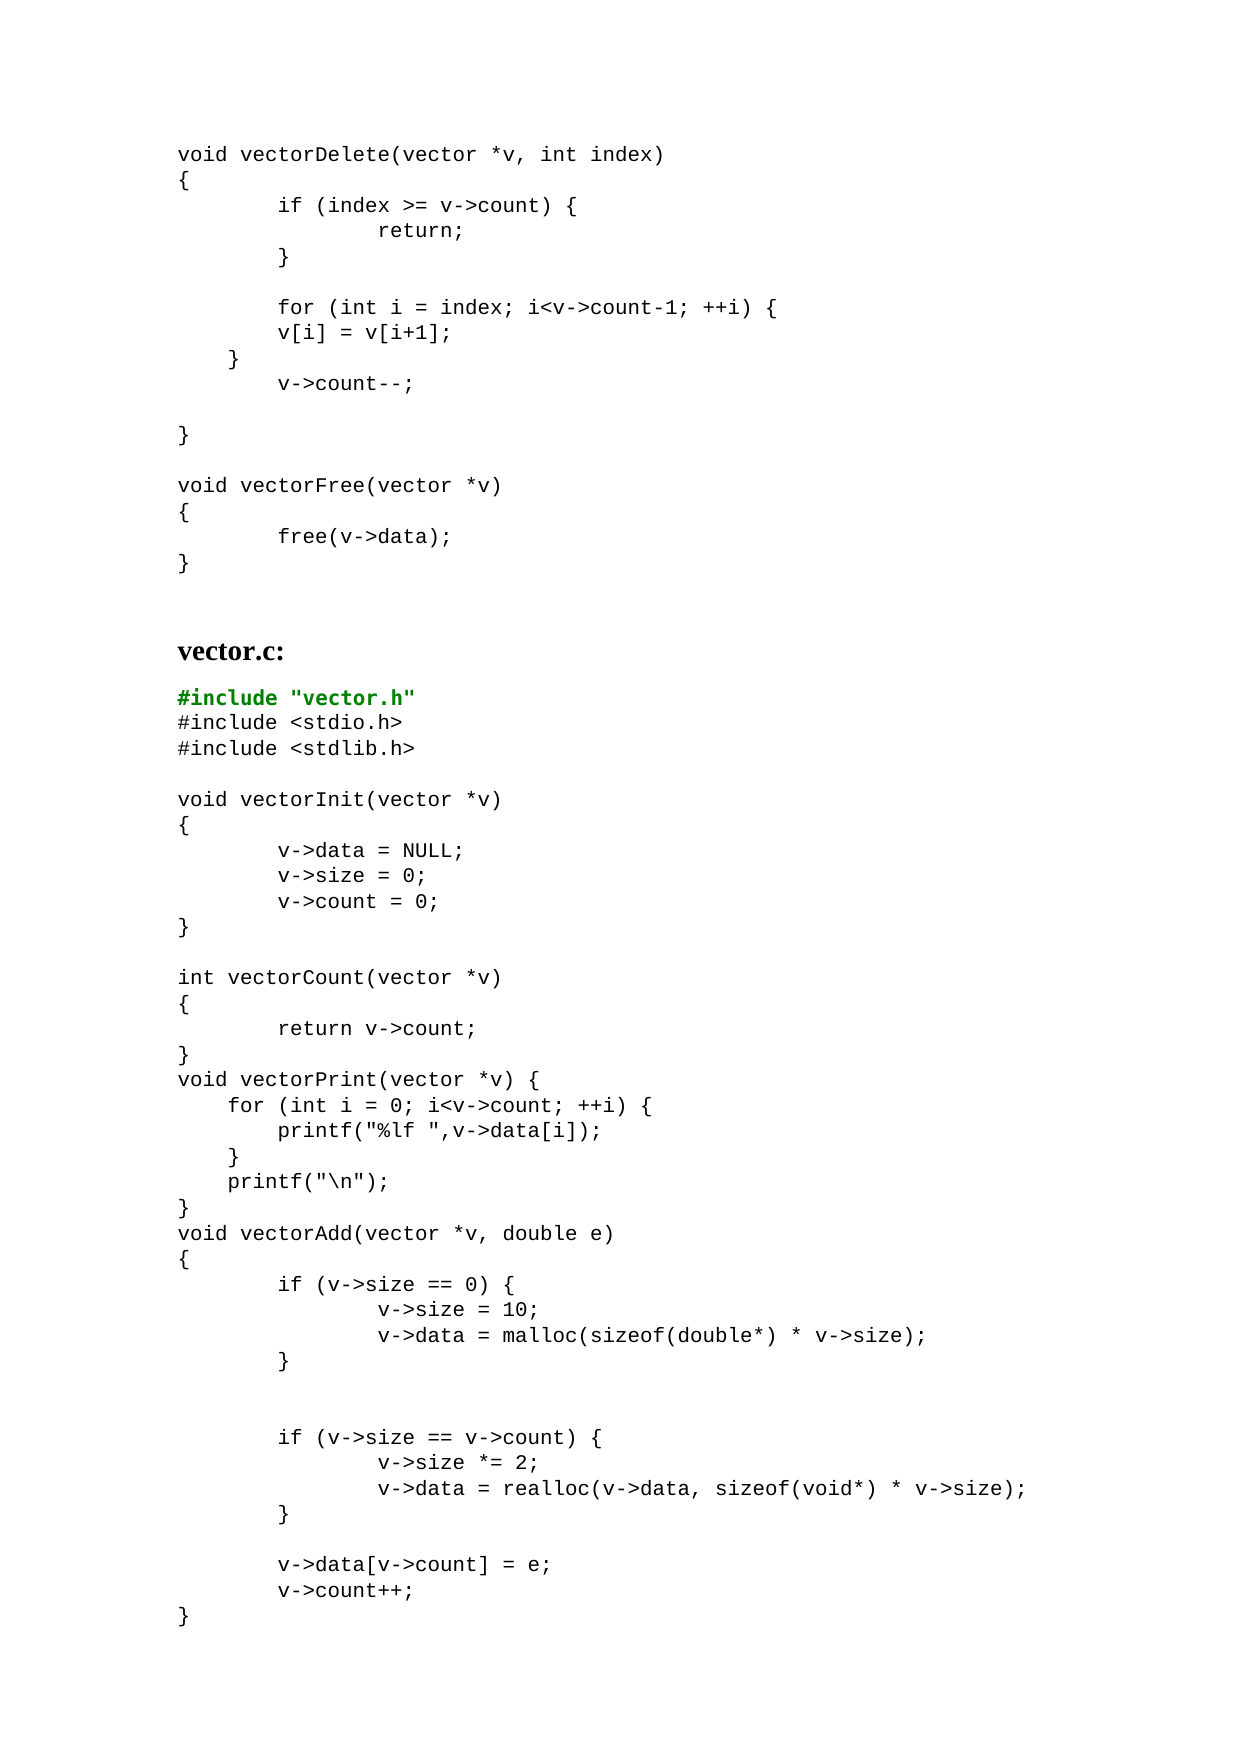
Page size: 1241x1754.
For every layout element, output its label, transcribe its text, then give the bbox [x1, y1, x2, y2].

text printf("%lf ",v->data[i]); [177, 1120, 1152, 1144]
text v[i] = v[i+1]; [177, 322, 1152, 346]
text v->size = 10; [177, 1299, 1152, 1323]
text printf("\n"); [177, 1171, 1152, 1195]
text #include "vector.h" [177, 686, 1152, 710]
text void vectorFree(vector *v) [177, 475, 1152, 499]
text void vectorInit(vector *v) [177, 789, 1152, 812]
text { [177, 993, 1152, 1016]
text v->data = malloc(sizeof(double*) * v->size); [177, 1324, 1152, 1348]
text } [177, 1503, 1152, 1527]
text v->data[v->count] = e; [177, 1554, 1152, 1578]
text vector.c: [177, 633, 1152, 667]
text void vectorAdd(vector *v, double e) [177, 1222, 1152, 1246]
text v->size = 0; [177, 865, 1152, 889]
text v->data = realloc(v->data, sizeof(void*) * v->size); [177, 1478, 1152, 1501]
text v->count--; [177, 373, 1152, 397]
text free(v->data); [177, 526, 1152, 550]
text if (v->size == v->count) { [177, 1427, 1152, 1450]
text } [177, 1197, 1152, 1221]
text v->count = 0; [177, 891, 1152, 914]
text } [177, 1605, 1152, 1629]
text return; [177, 220, 1152, 244]
text } [177, 552, 1152, 576]
text v->count++; [177, 1580, 1152, 1603]
text } [177, 246, 1152, 269]
text { [177, 501, 1152, 524]
text { [177, 169, 1152, 193]
text } [177, 1146, 1152, 1169]
text } [177, 1350, 1152, 1374]
text { [177, 814, 1152, 838]
text void vectorDelete(vector *v, int index) [177, 144, 1152, 167]
text } [177, 424, 1152, 448]
text } [177, 916, 1152, 940]
text void vectorPrint(vector *v) { [177, 1069, 1152, 1093]
text int vectorCount(vector *v) [177, 967, 1152, 991]
text #include <stdlib.h> [177, 738, 1152, 761]
text { [177, 1248, 1152, 1272]
text for (int i = 0; i<v->count; ++i) { [177, 1095, 1152, 1118]
text v->data = NULL; [177, 840, 1152, 863]
text if (index >= v->count) { [177, 195, 1152, 218]
text return v->count; [177, 1018, 1152, 1042]
text v->size *= 2; [177, 1452, 1152, 1476]
text } [177, 1044, 1152, 1067]
text for (int i = index; i<v->count-1; ++i) { [177, 297, 1152, 320]
text #include <stdio.h> [177, 712, 1152, 736]
text } [177, 348, 1152, 371]
text if (v->size == 0) { [177, 1273, 1152, 1297]
